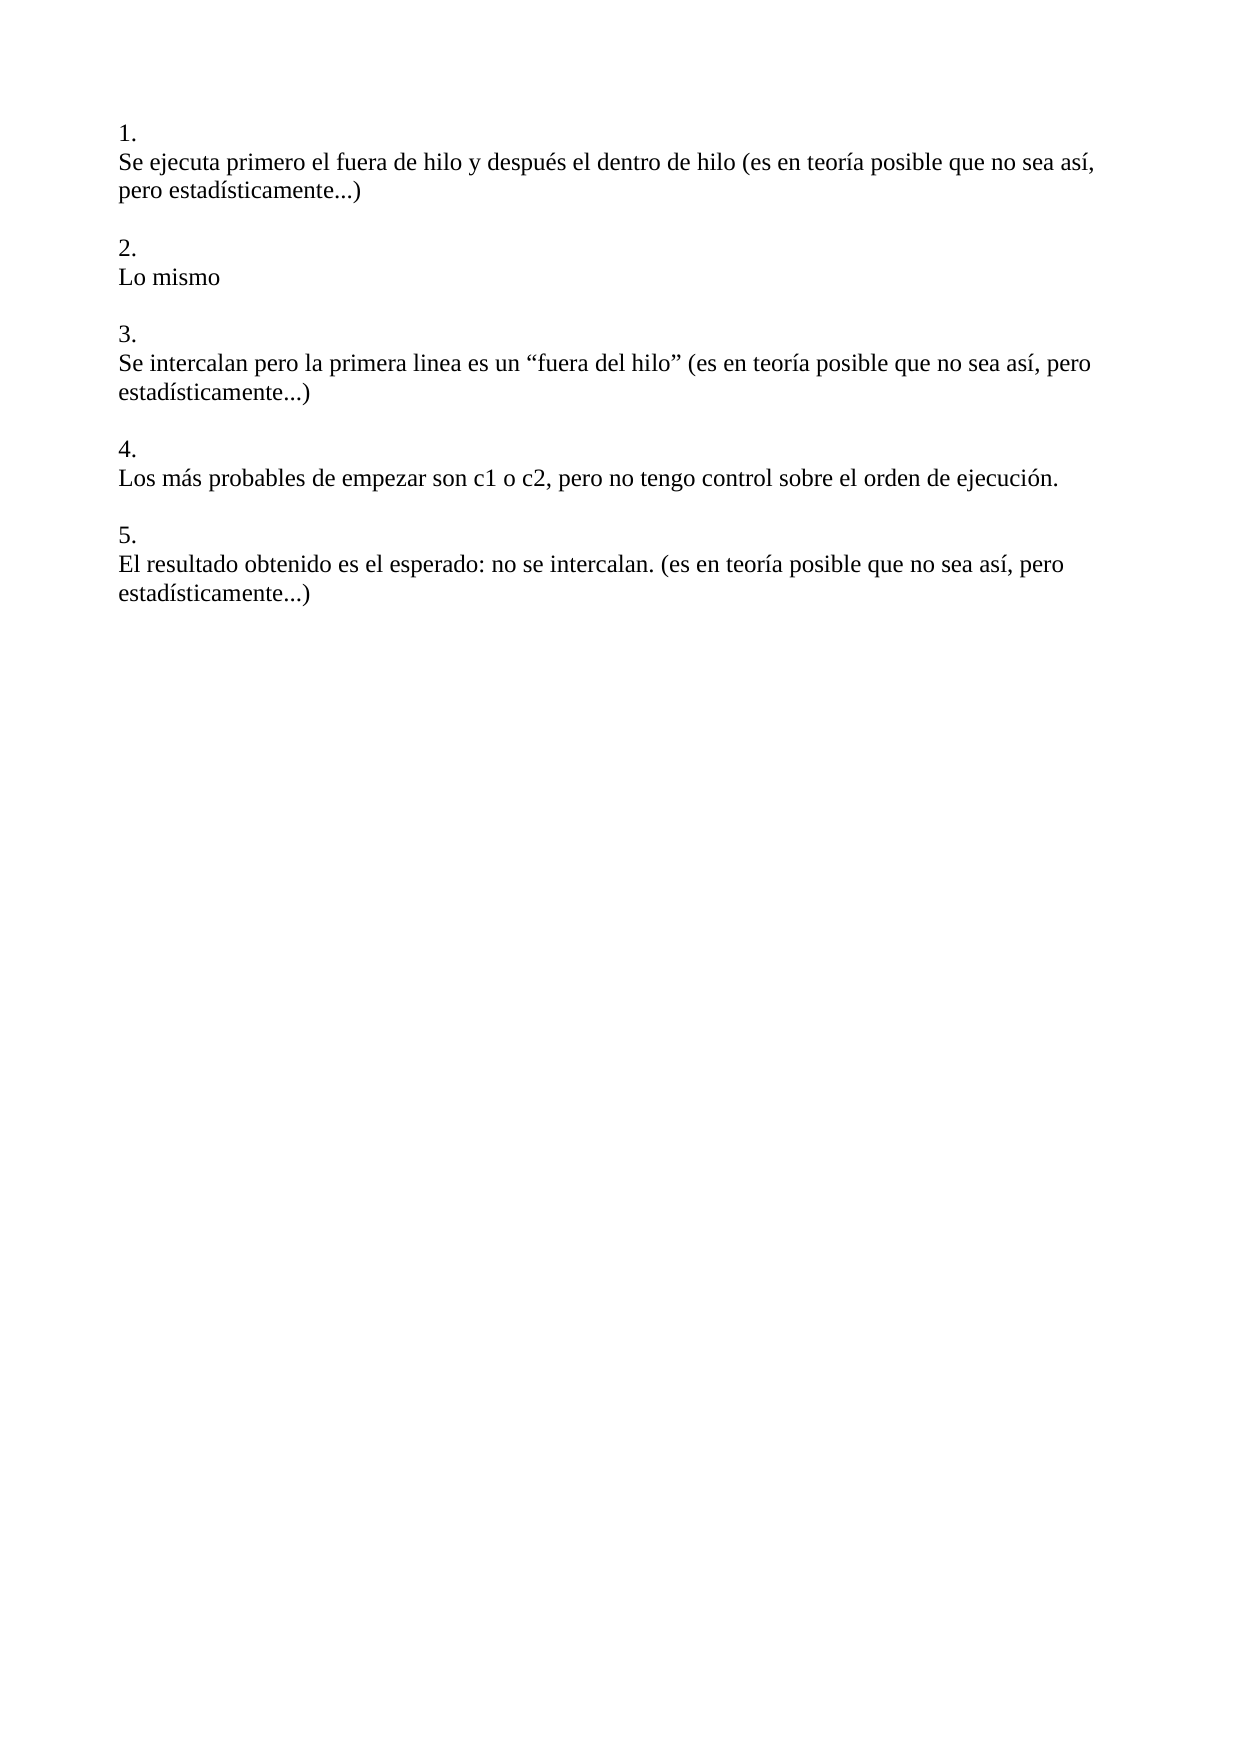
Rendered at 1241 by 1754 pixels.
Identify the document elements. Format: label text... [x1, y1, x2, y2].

text 3. [118, 319, 1122, 348]
text 5. [118, 521, 1122, 549]
text El resultado obtenido es el esperado: no se intercalan. (es en teoría posible que no sea así, pero estadísticamente...) [118, 549, 1122, 607]
text 4. [118, 434, 1122, 463]
text 1. [118, 118, 1122, 147]
text 2. [118, 233, 1122, 262]
text Lo mismo [118, 262, 1122, 291]
text Se intercalan pero la primera linea es un “fuera del hilo” (es en teoría posible que no sea así, pero estadísticamente...) [118, 348, 1122, 406]
text Se ejecuta primero el fuera de hilo y después el dentro de hilo (es en teoría posible que no sea así, pero estadísticamente...) [118, 147, 1122, 204]
text Los más probables de empezar son c1 o c2, pero no tengo control sobre el orden de ejecución. [118, 463, 1122, 492]
